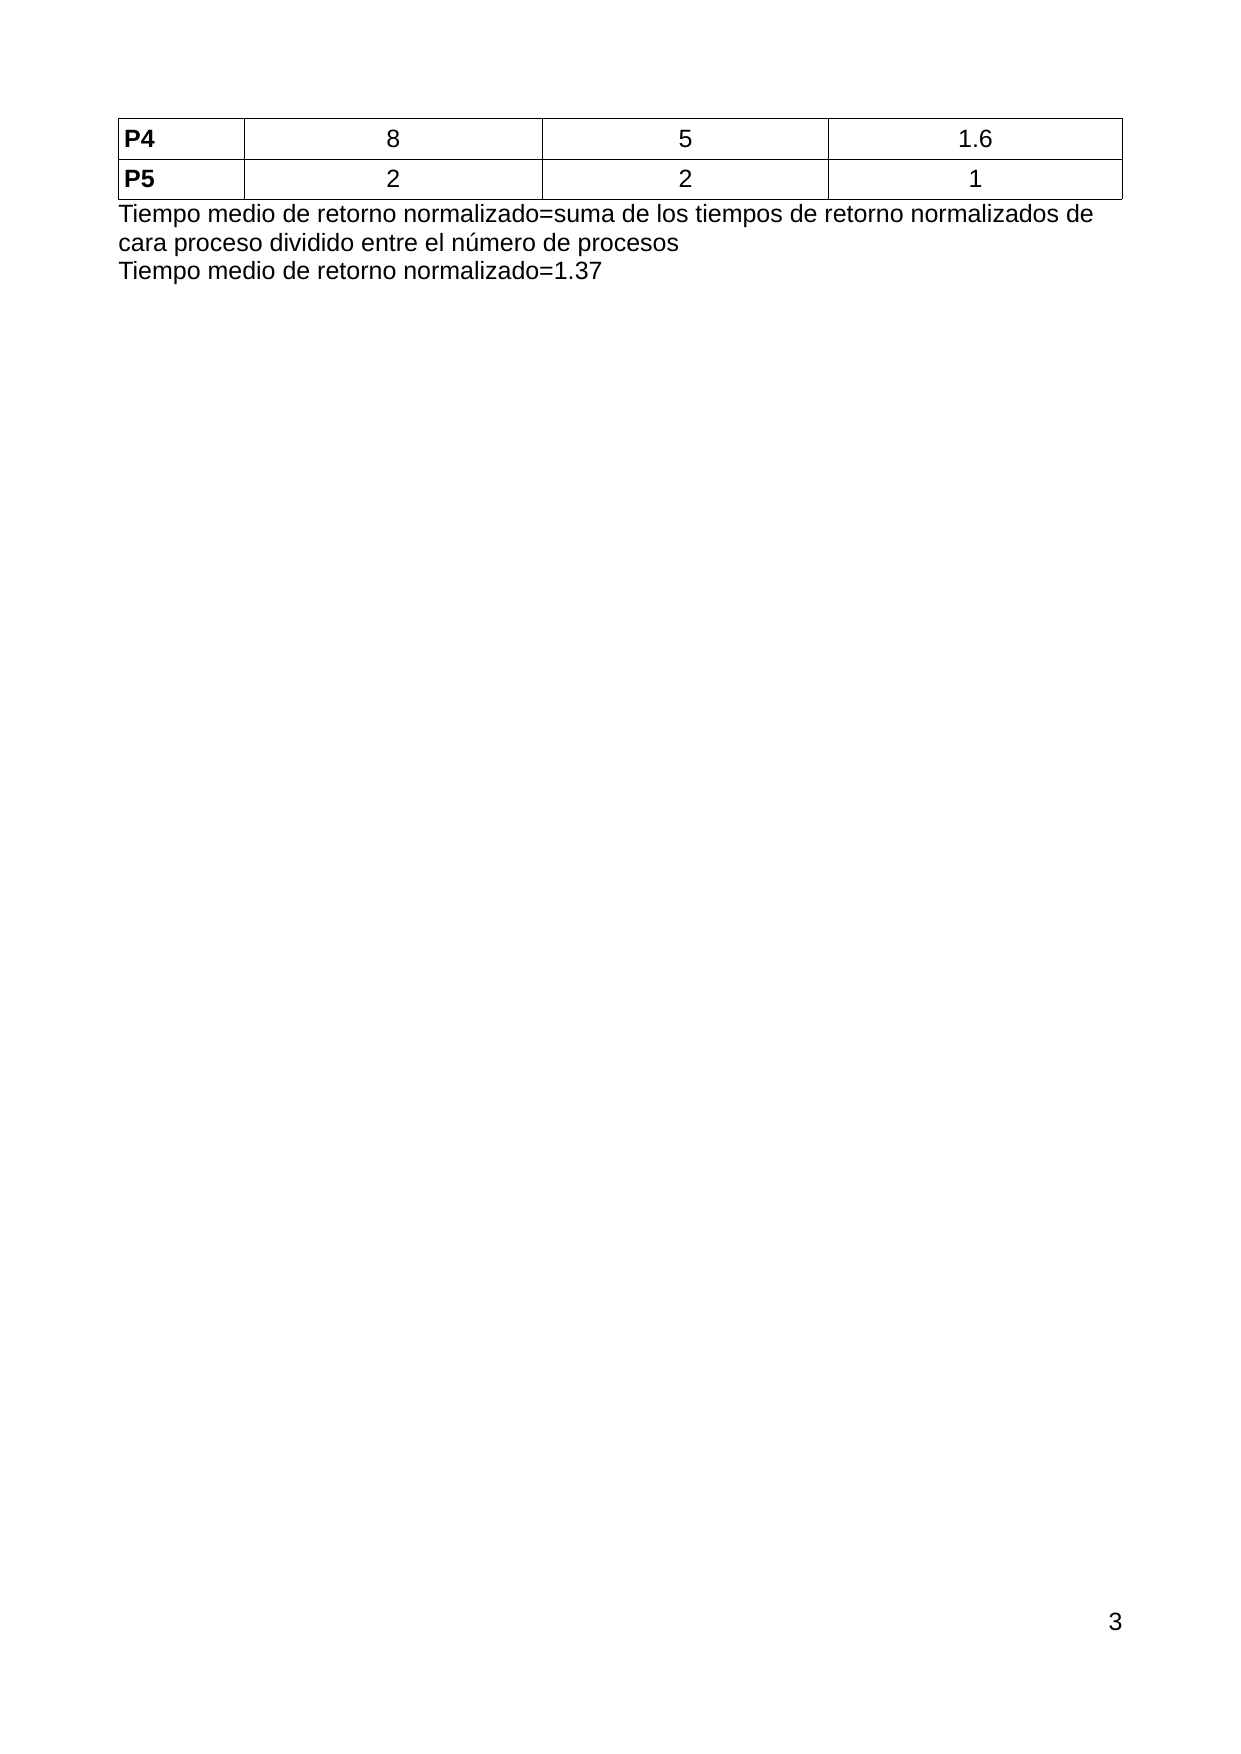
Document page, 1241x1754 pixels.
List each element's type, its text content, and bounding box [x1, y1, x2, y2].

table_cell 2 [543, 160, 828, 199]
table_cell P5 [119, 160, 244, 199]
table_cell 8 [245, 119, 542, 158]
table_cell 1.6 [829, 119, 1122, 158]
table_cell P4 [119, 119, 244, 158]
table_cell 2 [245, 160, 542, 199]
text Tiempo medio de retorno normalizado=suma de los tiempos de retorno normalizados de cara proceso dividido entre el número de procesos [118, 200, 1122, 256]
text Tiempo medio de retorno normalizado=1.37 [118, 256, 1122, 285]
table_cell 1 [829, 160, 1122, 199]
table_cell 5 [543, 119, 828, 158]
